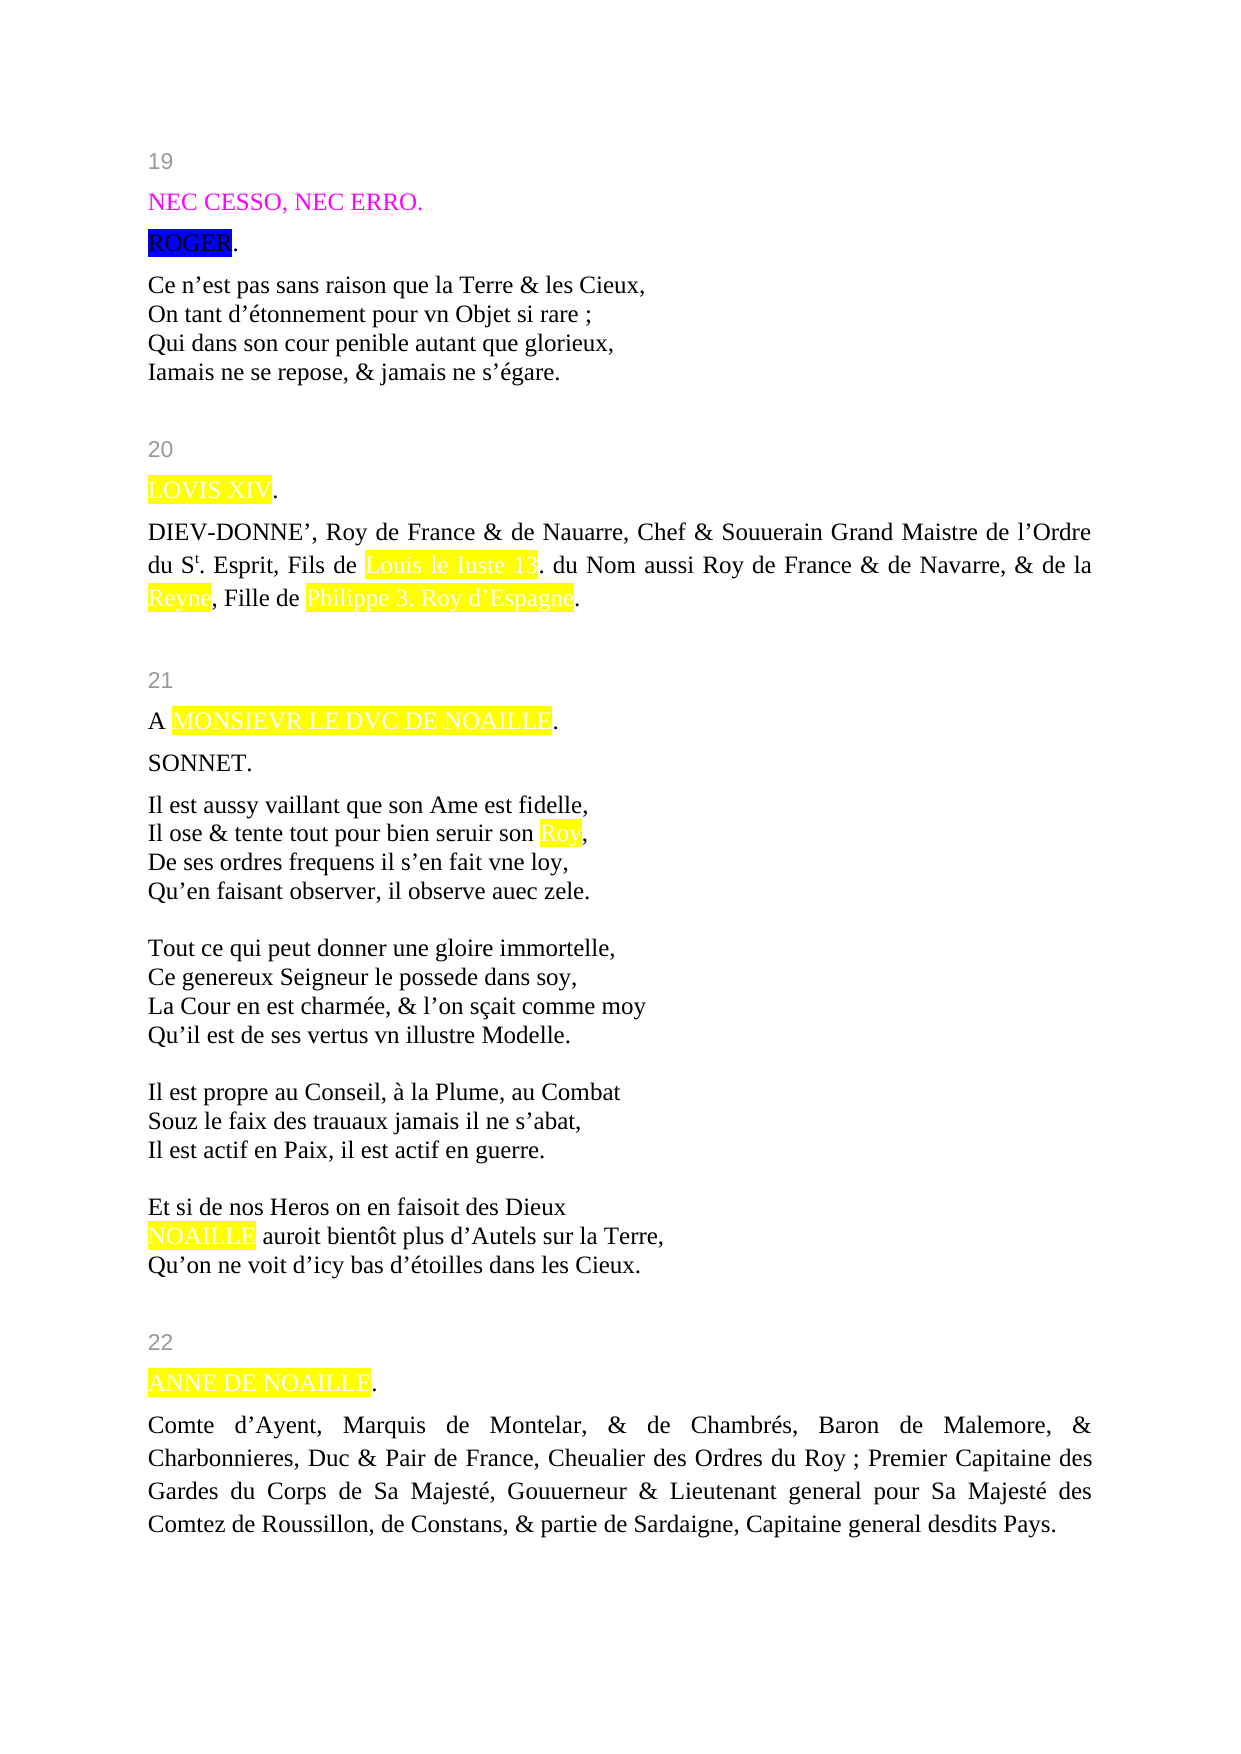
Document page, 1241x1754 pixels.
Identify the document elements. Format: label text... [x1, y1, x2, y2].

text Ce genereux Seigneur le possede dans soy, [148, 962, 1093, 991]
text 22 [173, 1329, 1093, 1356]
text NOAILLE auroit bientôt plus d’Autels sur la Terre, [256, 1221, 1093, 1250]
text 21 [173, 667, 1093, 693]
text A MONSIEVR LE DVC DE NOAILLE. [148, 706, 172, 735]
text Qu’il est de ses vertus vn illustre Modelle. [148, 1020, 1093, 1048]
text Qu’en faisant observer, il observe auec zele. [148, 876, 1093, 905]
text Souz le faix des trauaux jamais il ne s’abat, [148, 1106, 1093, 1135]
text 20 [173, 436, 1093, 462]
text NEC CESSO, NEC ERRO. [148, 187, 1093, 215]
text On tant d’étonnement pour vn Objet si rare ; [148, 299, 1093, 328]
text Et si de nos Heros on en faisoit des Dieux [148, 1192, 1093, 1221]
text SONNET. [148, 748, 1093, 777]
text Ce n’est pas sans raison que la Terre & les Cieux, [148, 270, 1093, 299]
text DIEV-DONNE’, Roy de France & de Nauarre, Chef & Souuerain Grand Maistre de l’Ordre du St. Esprit, Fils de Louis le Iuste 13. du Nom aussi Roy de France & de Navarre, & de la Reyne, Fille de Philippe 3. Roy d’Espagne. [148, 517, 1093, 612]
text Comte d’Ayent, Marquis de Montelar, & de Chambrés, Baron de Malemore, & Charbonnieres, Duc & Pair de France, Cheualier des Ordres du Roy ; Premier Capitaine des Gardes du Corps de Sa Majesté, Gouuerneur & Lieutenant general pour Sa Majesté des Comtez de Roussillon, de Constans, & partie de Sardaigne, Capitaine general desdits Pays. [148, 1410, 1093, 1538]
text ROGER. [148, 228, 1093, 257]
text Tout ce qui peut donner une gloire immortelle, [148, 933, 1093, 962]
text Il est actif en Paix, il est actif en guerre. [148, 1135, 1093, 1163]
text De ses ordres frequens il s’en fait vne loy, [148, 847, 1093, 876]
text Il ose & tente tout pour bien seruir son Roy, [148, 818, 1093, 847]
text Qui dans son cour penible autant que glorieux, [148, 328, 1093, 357]
text LOVIS XIV. [272, 475, 1093, 504]
text A MONSIEVR LE DVC DE NOAILLE. [552, 706, 1093, 735]
text 19 [173, 148, 1093, 174]
text Iamais ne se repose, & jamais ne s’égare. [148, 357, 1093, 385]
text Il est aussy vaillant que son Ame est fidelle, [148, 790, 1093, 818]
text Il est propre au Conseil, à la Plume, au Combat [148, 1077, 1093, 1106]
text La Cour en est charmée, & l’on sçait comme moy [148, 991, 1093, 1020]
text Qu’on ne voit d’icy bas d’étoilles dans les Cieux. [148, 1250, 1093, 1278]
text ANNE DE NOAILLE. [371, 1368, 1093, 1397]
